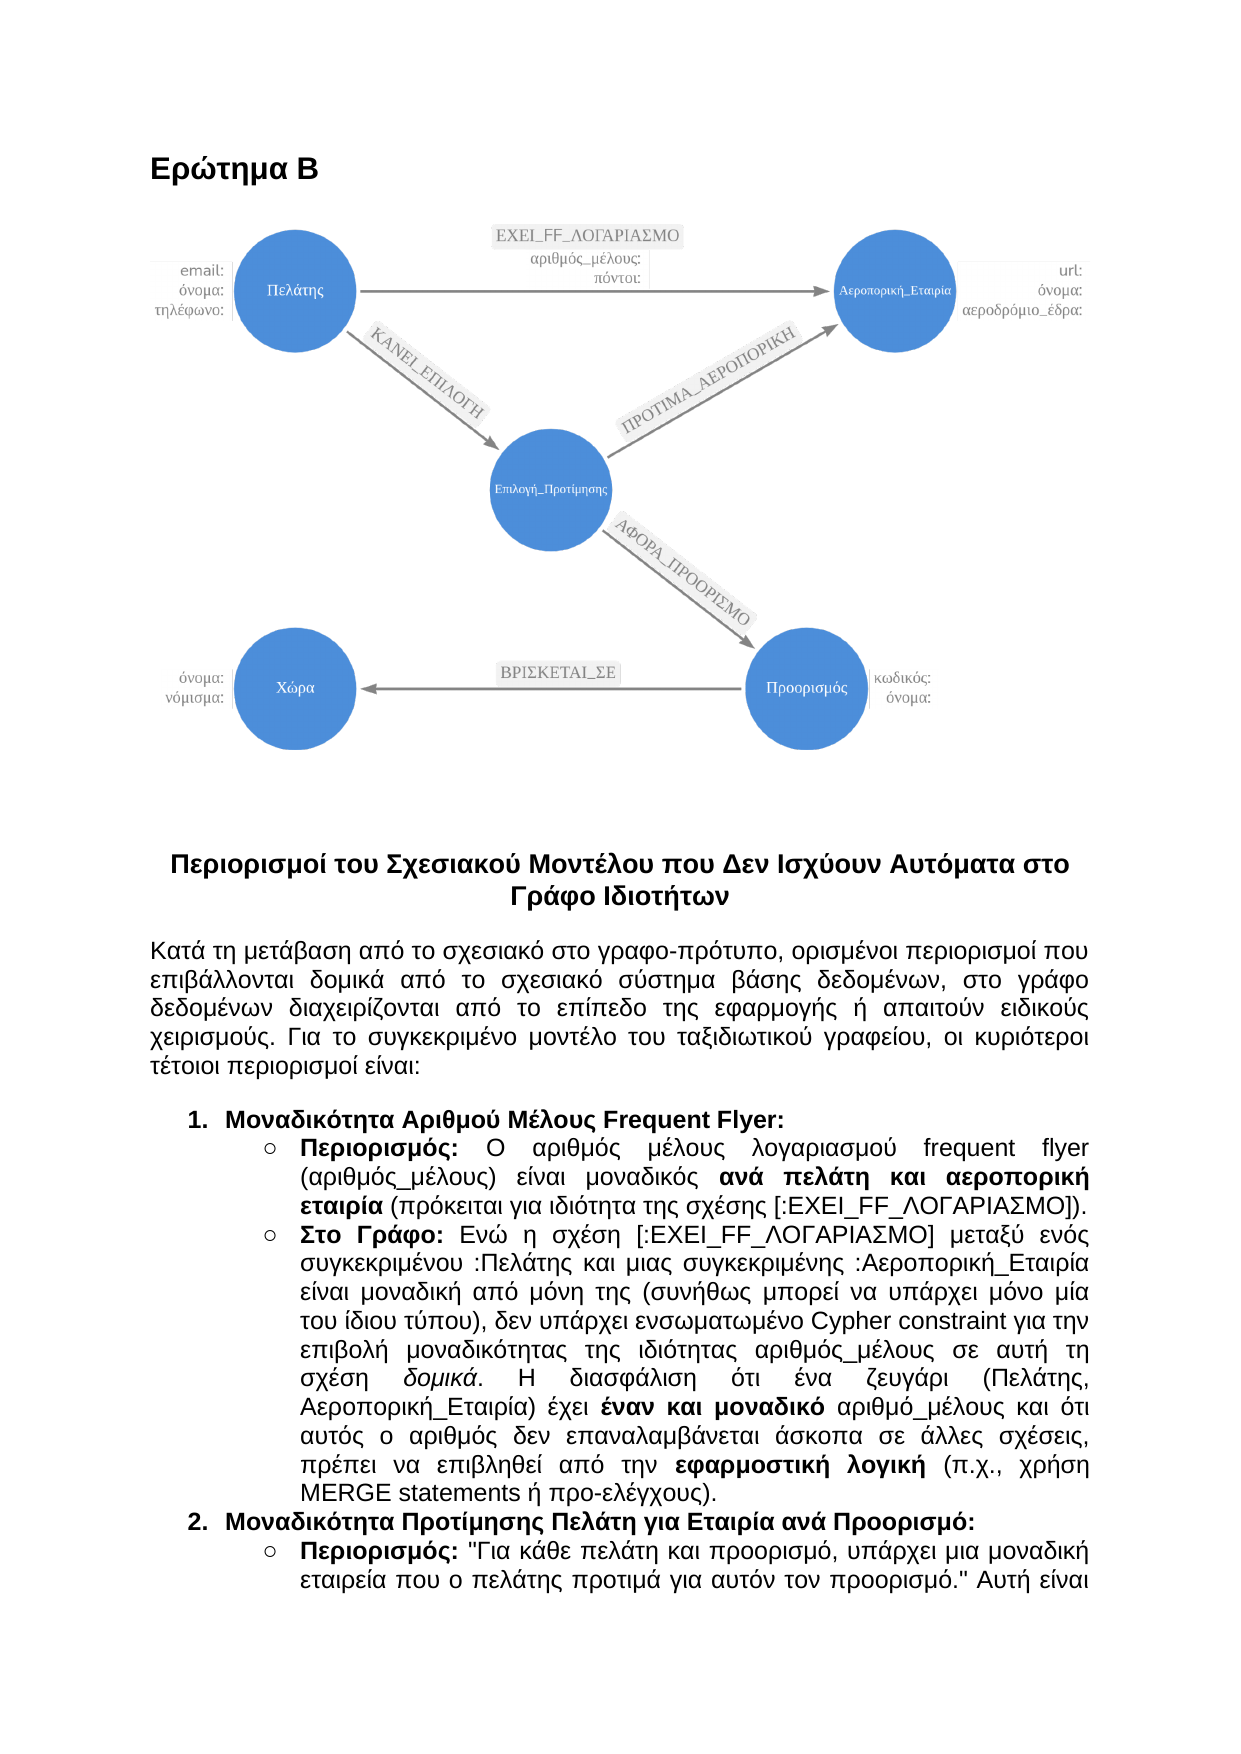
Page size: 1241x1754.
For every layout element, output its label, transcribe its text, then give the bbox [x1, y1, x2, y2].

list Περιορισμός: "Για κάθε πελάτη και προορισμό, υπάρχει μια μοναδική εταιρεία που ο πελάτης προτιμά για αυτόν τον προορισμό." Αυτή είναι [262, 1536, 1090, 1593]
picture [150, 224, 1091, 750]
list Μοναδικότητα Προτίμησης Πελάτη για Εταιρία ανά Προορισμό: [187, 1507, 1090, 1536]
list Μοναδικότητα Αριθμού Μέλους Frequent Flyer: [187, 1104, 1090, 1133]
text Ερώτημα Β [150, 150, 1090, 186]
subtitle Περιορισμοί του Σχεσιακού Μοντέλου που Δεν Ισχύουν Αυτόματα στο Γράφο Ιδιοτήτων [150, 848, 1090, 911]
list Περιορισμός: Ο αριθμός μέλους λογαριασμού frequent flyer (αριθμός_μέλους) είναι μοναδικός ανά πελάτη και αεροπορική εταιρία (πρόκειται για ιδιότητα της σχέσης [:ΕΧΕΙ_FF_ΛΟΓΑΡΙΑΣΜΟ]). [262, 1133, 1090, 1219]
text Κατά τη μετάβαση από το σχεσιακό στο γραφο-πρότυπο, ορισμένοι περιορισμοί που επιβάλλονται δομικά από το σχεσιακό σύστημα βάσης δεδομένων, στο γράφο δεδομένων διαχειρίζονται από το επίπεδο της εφαρμογής ή απαιτούν ειδικούς χειρισμούς. Για το συγκεκριμένο μοντέλο του ταξιδιωτικού γραφείου, οι κυριότεροι τέτοιοι περιορισμοί είναι: [150, 936, 1090, 1079]
list Στο Γράφο: Ενώ η σχέση [:ΕΧΕΙ_FF_ΛΟΓΑΡΙΑΣΜΟ] μεταξύ ενός συγκεκριμένου :Πελάτης και μιας συγκεκριμένης :Αεροπορική_Εταιρία είναι μοναδική από μόνη της (συνήθως μπορεί να υπάρχει μόνο μία του ίδιου τύπου), δεν υπάρχει ενσωματωμένο Cypher constraint για την επιβολή μοναδικότητας της ιδιότητας αριθμός_μέλους σε αυτή τη σχέση δομικά. Η διασφάλιση ότι ένα ζευγάρι (Πελάτης, Αεροπορική_Εταιρία) έχει έναν και μοναδικό αριθμό_μέλους και ότι αυτός ο αριθμός δεν επαναλαμβάνεται άσκοπα σε άλλες σχέσεις, πρέπει να επιβληθεί από την εφαρμοστική λογική (π.χ., χρήση MERGE statements ή προ-ελέγχους). [262, 1219, 1090, 1507]
